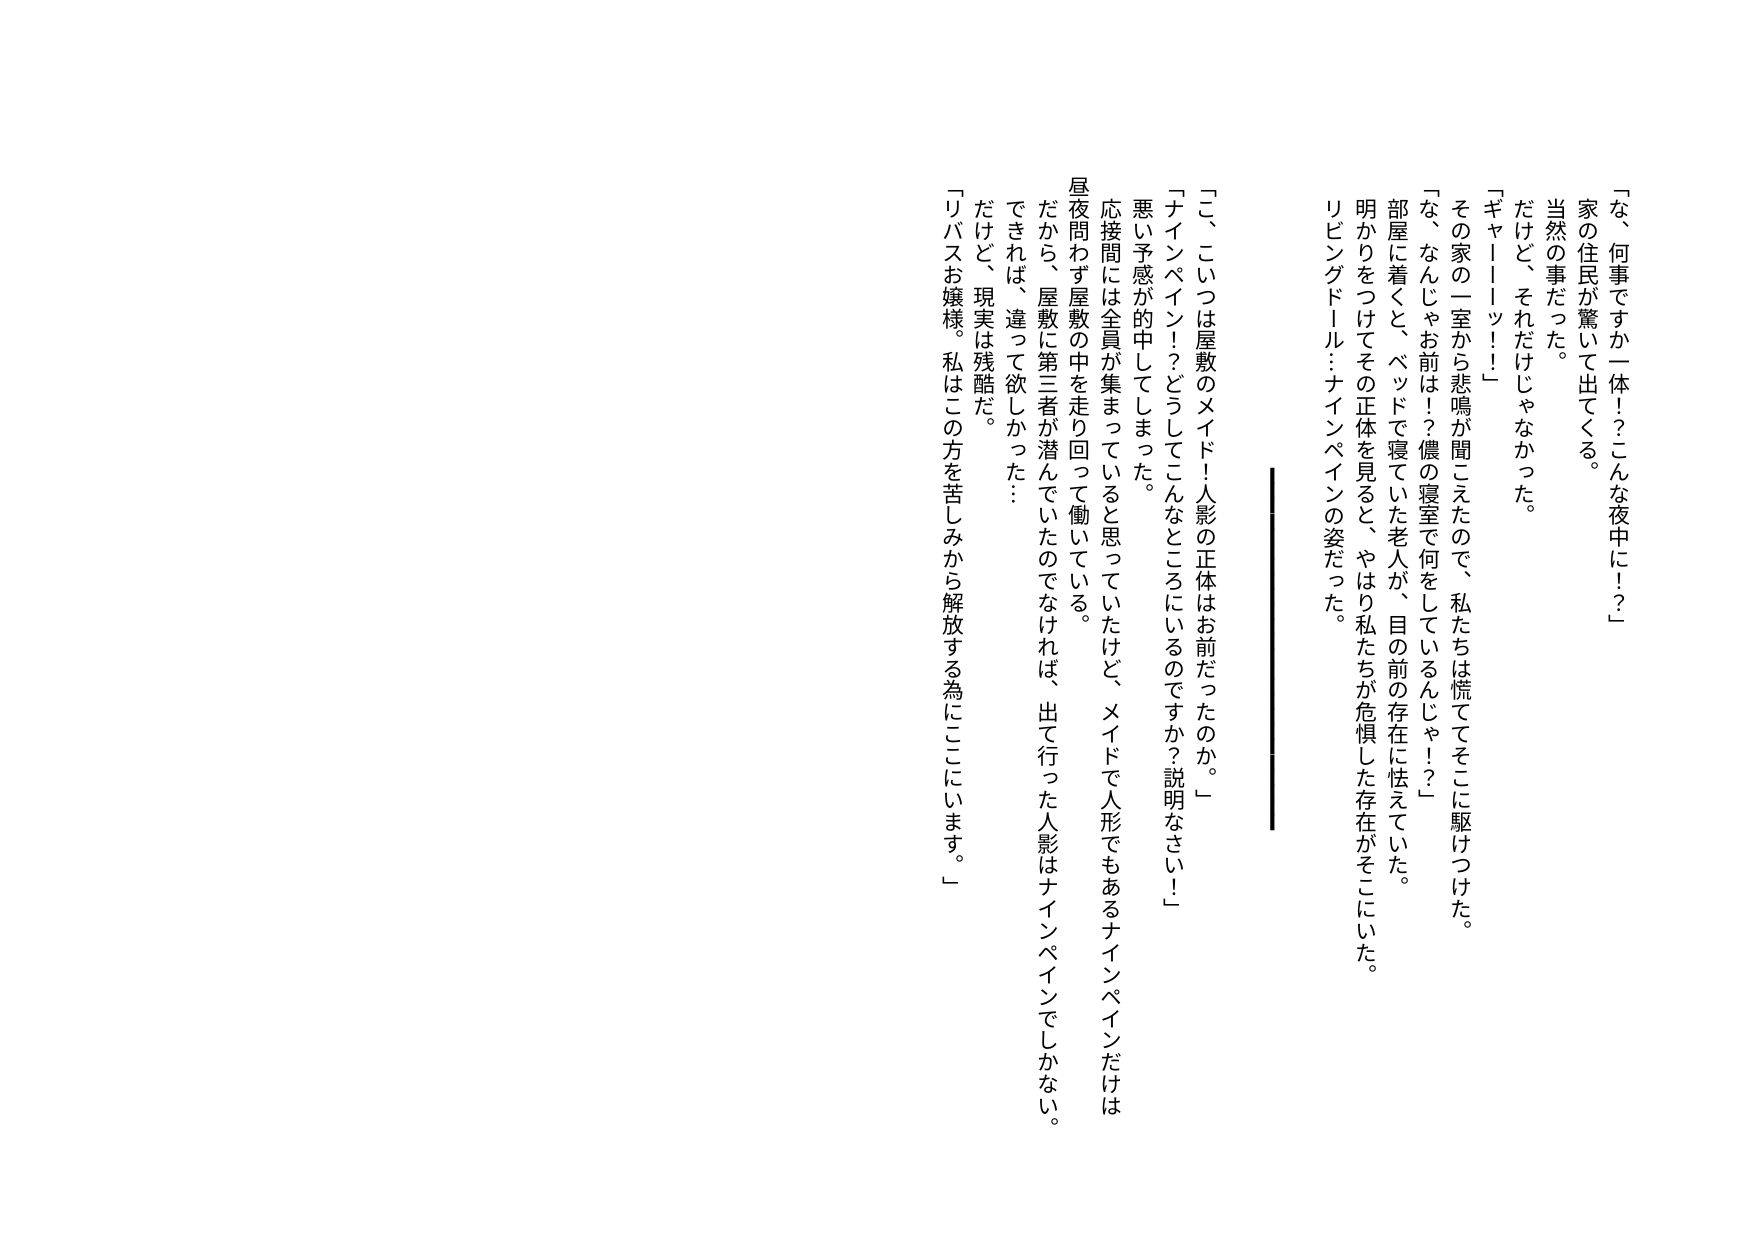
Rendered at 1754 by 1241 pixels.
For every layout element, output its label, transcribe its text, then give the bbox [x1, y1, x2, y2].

text 「な、何事ですか一体！？こんな夜中に！？」 [1604, 176, 1636, 1122]
text 「な、なんじゃお前は！？儂の寝室で何をしているんじゃ！？」 [1414, 176, 1446, 1122]
text 応接間には全員が集まっていると思っていたけど、メイドで人形でもあるナインペインだけは昼夜問わず屋敷の中を走り回って働いている。 [1064, 176, 1127, 1122]
text 「ギャーーーッ！！」 [1477, 176, 1509, 1122]
text 明かりをつけてその正体を見ると、やはり私たちが危惧した存在がそこにいた。 [1351, 176, 1382, 1122]
text だけど、それだけじゃなかった。 [1509, 176, 1541, 1122]
text 当然の事だった。 [1541, 176, 1572, 1122]
text だけど、現実は残酷だ。 [969, 176, 1001, 1122]
text だから、屋敷に第三者が潜んでいたのでなければ、出て行った人影はナインペインでしかない。 [1032, 176, 1064, 1122]
text 悪い予感が的中してしまった。 [1127, 176, 1159, 1122]
text ━━━━━━━━━━━━━━━━━━━━━━━━ [1256, 176, 1290, 1122]
text 「こ、こいつは屋敷のメイド！人影の正体はお前だったのか。」 [1191, 176, 1222, 1122]
text その家の一室から悲鳴が聞こえたので、私たちは慌ててそこに駆けつけた。 [1446, 176, 1477, 1122]
text 家の住民が驚いて出てくる。 [1572, 176, 1604, 1122]
text リビングドール…ナインペインの姿だった。 [1319, 176, 1351, 1122]
text できれば、違って欲しかった… [1001, 176, 1032, 1122]
text 「ナインペイン！？どうしてこんなところにいるのですか？説明なさい！」 [1159, 176, 1191, 1122]
text 部屋に着くと、ベッドで寝ていた老人が、目の前の存在に怯えていた。 [1382, 176, 1414, 1122]
text 「リバスお嬢様。私はこの方を苦しみから解放する為にここにいます。」 [937, 176, 969, 1122]
